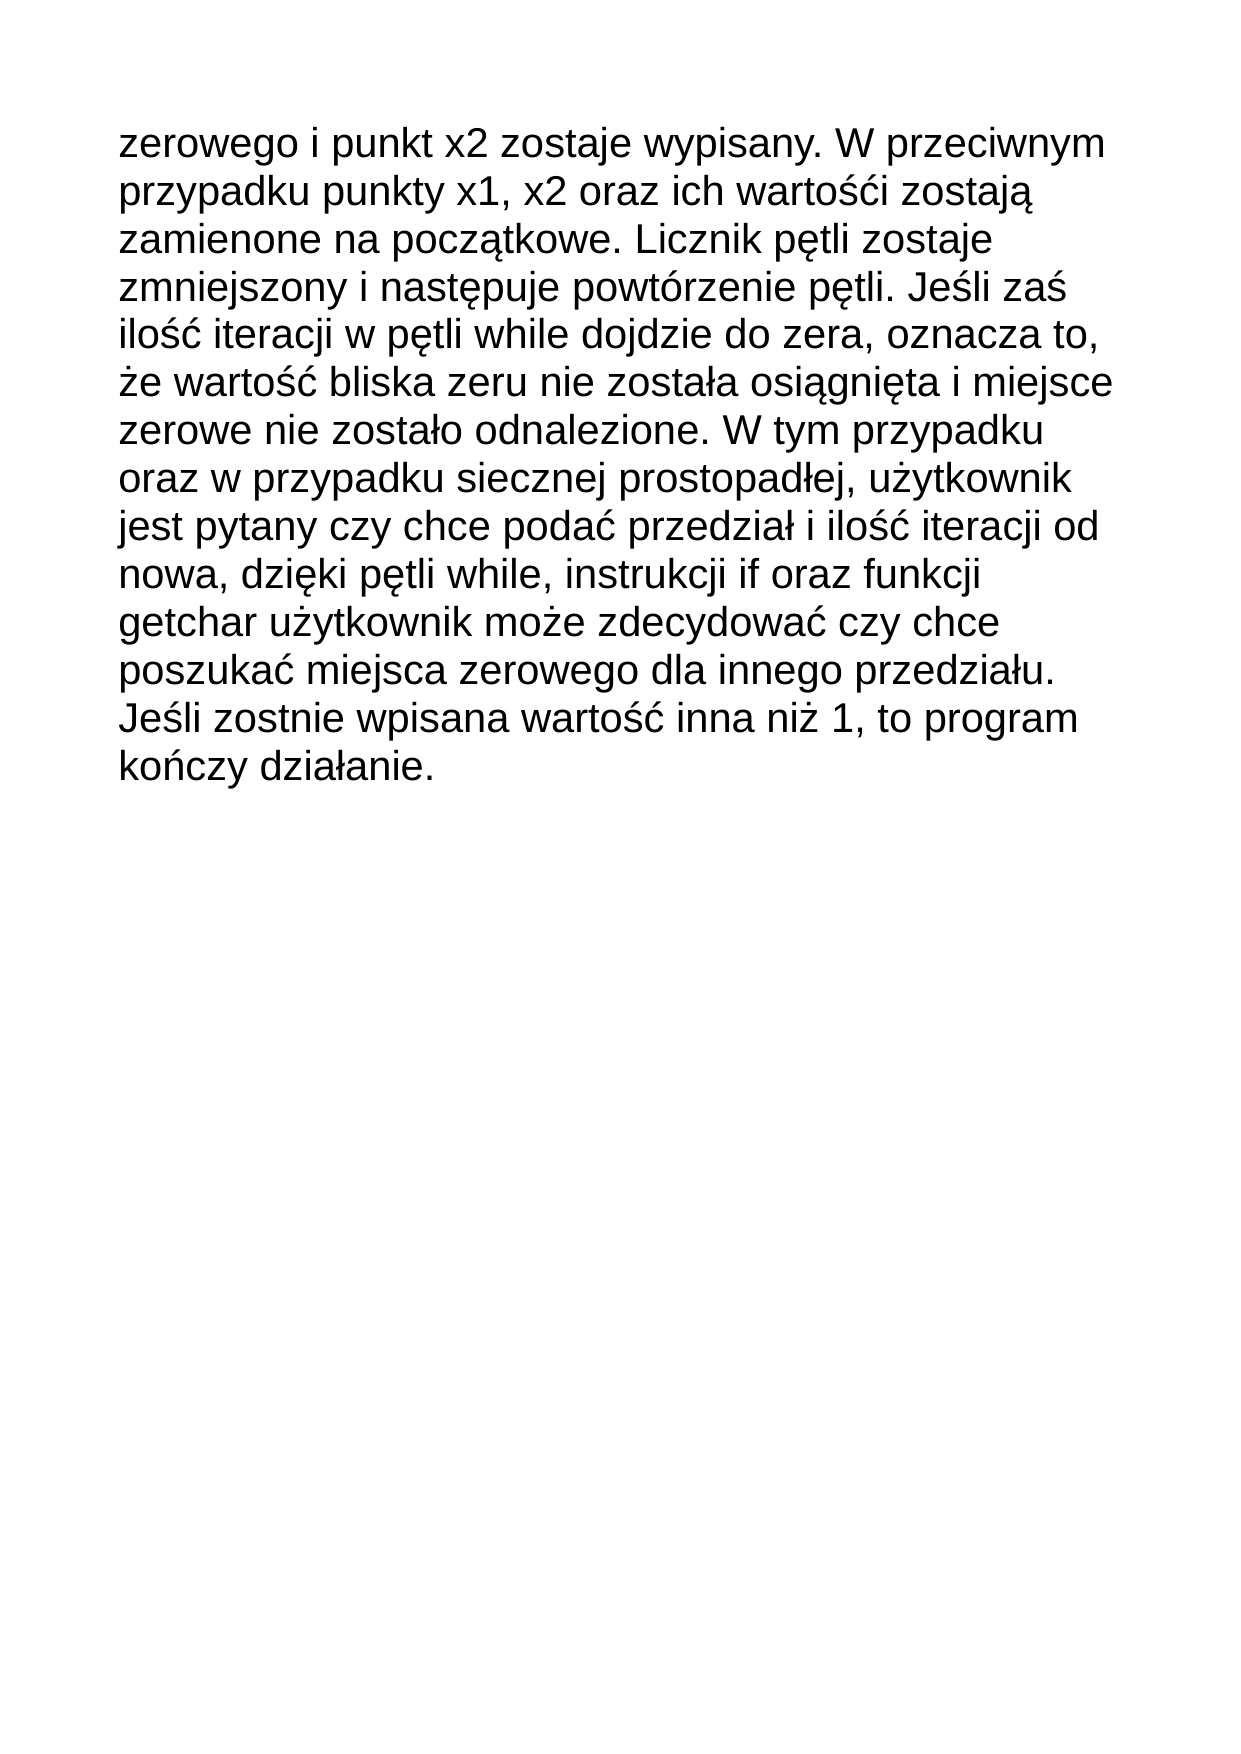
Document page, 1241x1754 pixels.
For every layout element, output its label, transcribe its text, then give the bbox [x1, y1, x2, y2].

text zerowego i punkt x2 zostaje wypisany. W przeciwnym przypadku punkty x1, x2 oraz ich wartośći zostają zamienone na początkowe. Licznik pętli zostaje zmniejszony i następuje powtórzenie pętli. Jeśli zaś ilość iteracji w pętli while dojdzie do zera, oznacza to, że wartość bliska zeru nie została osiągnięta i miejsce zerowe nie zostało odnalezione. W tym przypadku oraz w przypadku siecznej prostopadłej, użytkownik jest pytany czy chce podać przedział i ilość iteracji od nowa, dzięki pętli while, instrukcji if oraz funkcji getchar użytkownik może zdecydować czy chce poszukać miejsca zerowego dla innego przedziału. Jeśli zostnie wpisana wartość inna niż 1, to program kończy działanie. [118, 118, 1122, 789]
